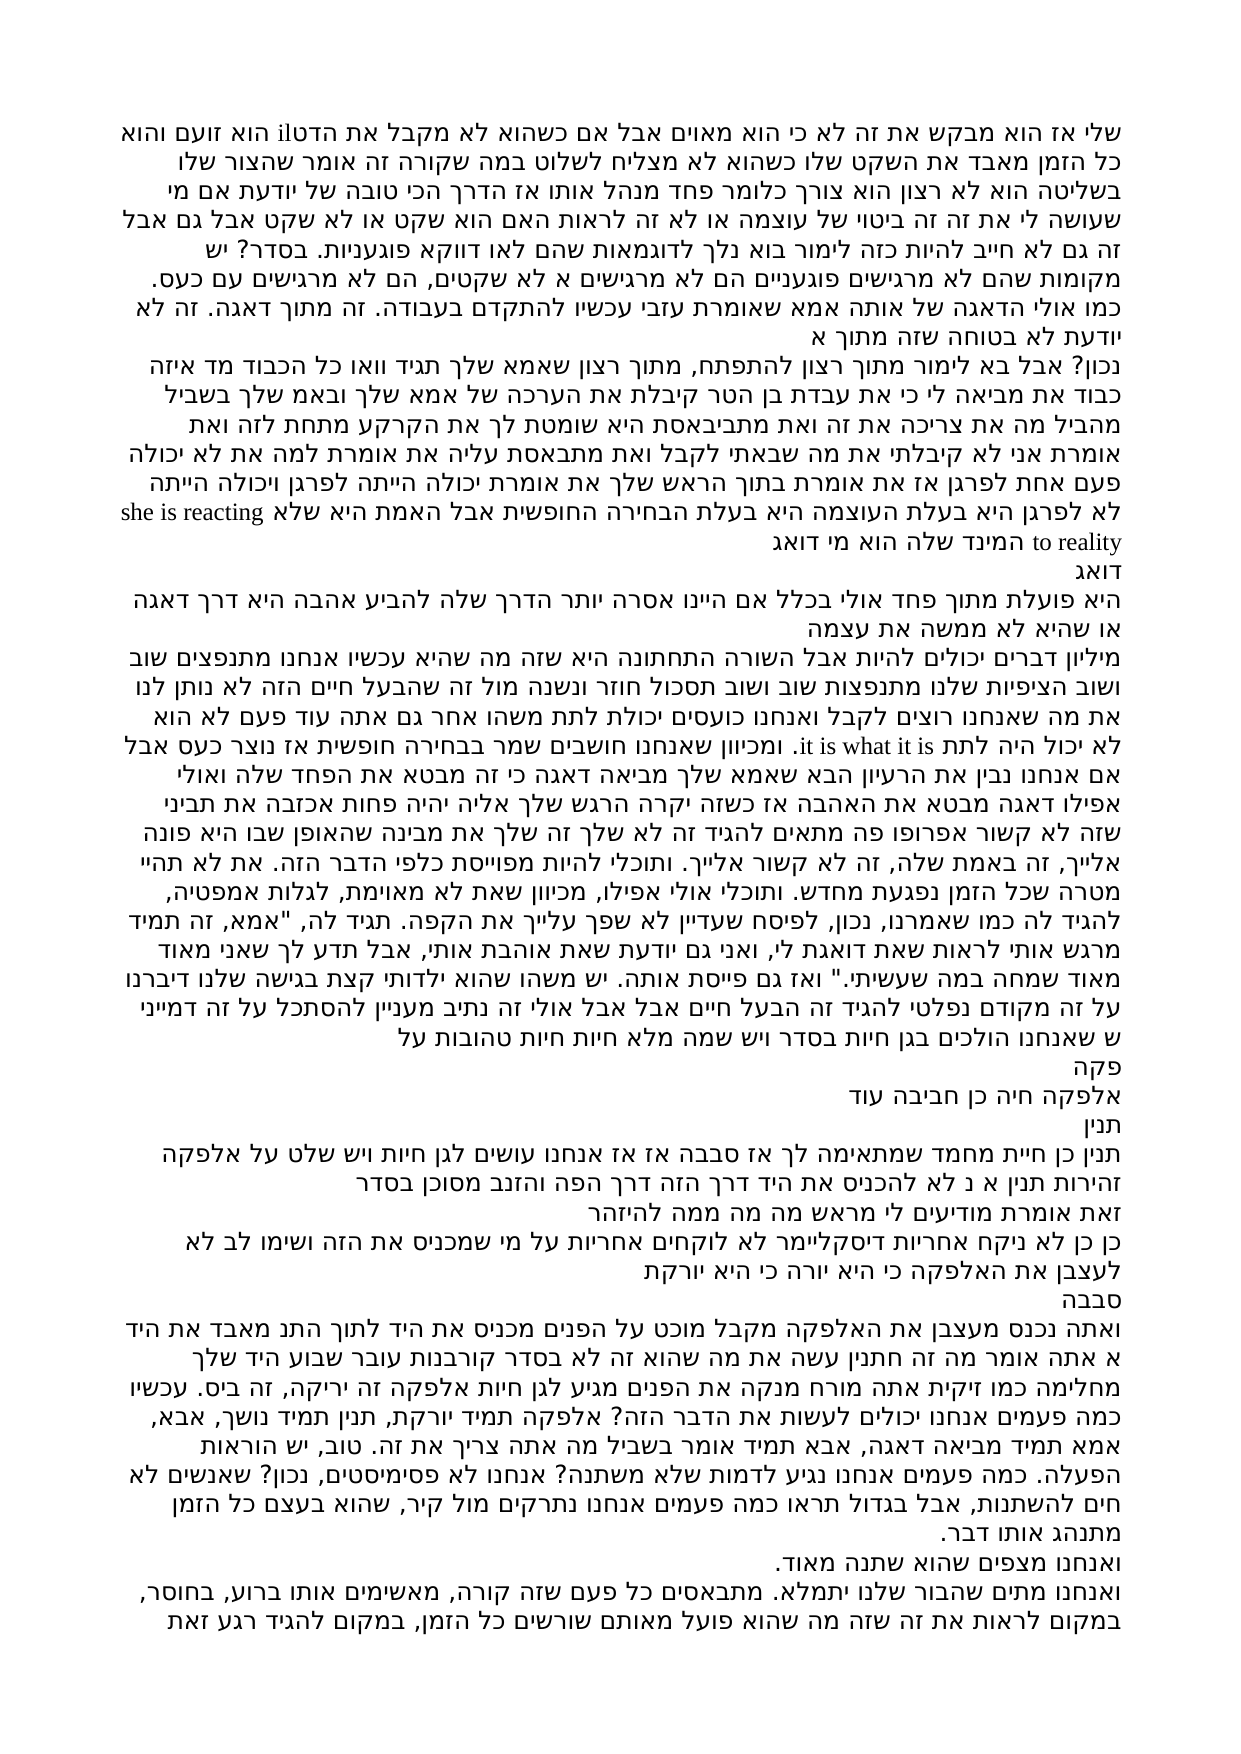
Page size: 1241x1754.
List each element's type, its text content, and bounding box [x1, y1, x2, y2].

text ואנחנו מצפים שהוא שתנה מאוד. [118, 1548, 1122, 1577]
text ואתה נכנס מעצבן את האלפקה מקבל מוכט על הפנים מכניס את היד לתוך התנ מאבד את היד א אתה אומר מה זה חתנין עשה את מה שהוא זה לא בסדר קורבנות עובר שבוע היד שלך מחלימה כמו זיקית אתה מורח מנקה את הפנים מגיע לגן חיות אלפקה זה יריקה, זה ביס. עכשיו כמה פעמים אנחנו יכולים לעשות את הדבר הזה? אלפקה תמיד יורקת, תנין תמיד נושך, אבא, אמא תמיד מביאה דאגה, אבא תמיד אומר בשביל מה אתה צריך את זה. טוב, יש הוראות הפעלה. כמה פעמים אנחנו נגיע לדמות שלא משתנה? אנחנו לא פסימיסטים, נכון? שאנשים לא חים להשתנות, אבל בגדול תראו כמה פעמים אנחנו נתרקים מול קיר, שהוא בעצם כל הזמן מתנהג אותו דבר. [118, 1314, 1122, 1548]
text סבבה [118, 1285, 1122, 1314]
text דואג [118, 556, 1122, 585]
text נכון? אבל בא לימור מתוך רצון להתפתח, מתוך רצון שאמא שלך תגיד וואו כל הכבוד מד איזה כבוד את מביאה לי כי את עבדת בן הטר קיבלת את הערכה של אמא שלך ובאמ שלך בשביל מהביל מה את צריכה את זה ואת מתביבאסת היא שומטת לך את הקרקע מתחת לזה ואת אומרת אני לא קיבלתי את מה שבאתי לקבל ואת מתבאסת עליה את אומרת למה את לא יכולה פעם אחת לפרגן אז את אומרת בתוך הראש שלך את אומרת יכולה הייתה לפרגן ויכולה הייתה לא לפרגן היא בעלת העוצמה היא בעלת הבחירה החופשית אבל האמת היא שלא she is reacting to reality המינד שלה הוא מי דואג [118, 352, 1122, 556]
text כי כל חווית איום או כל פעולה שנעשת חווית איום היא מלווה באי שקט. היא מלווה בעיבוד של שקט נפשי. כשמגיע מישהו מתוך שקט מאוד עמוק ומבקש עוד דיילס או עוד פרטים על העבודה שלי אז הוא מבקש את זה לא כי הוא מאוים אבל אם כשהוא לא מקבל את הדטil הוא זועם והוא כל הזמן מאבד את השקט שלו כשהוא לא מצליח לשלוט במה שקורה זה אומר שהצור שלו בשליטה הוא לא רצון הוא צורך כלומר פחד מנהל אותו אז הדרך הכי טובה של יודעת אם מי שעושה לי את זה זה ביטוי של עוצמה או לא זה לראות האם הוא שקט או לא שקט אבל גם אבל זה גם לא חייב להיות כזה לימור בוא נלך לדוגמאות שהם לאו דווקא פוגעניות. בסדר? יש מקומות שהם לא מרגישים פוגעניים הם לא מרגישים א לא שקטים, הם לא מרגישים עם כעס. [118, 118, 1122, 293]
text מיליון דברים יכולים להיות אבל השורה התחתונה היא שזה מה שהיא עכשיו אנחנו מתנפצים שוב ושוב הציפיות שלנו מתנפצות שוב ושוב תסכול חוזר ונשנה מול זה שהבעל חיים הזה לא נותן לנו את מה שאנחנו רוצים לקבל ואנחנו כועסים יכולת לתת משהו אחר גם אתה עוד פעם לא הוא לא יכול היה לתת it is what it is. ומכיוון שאנחנו חושבים שמר בבחירה חופשית אז נוצר כעס אבל אם אנחנו נבין את הרעיון הבא שאמא שלך מביאה דאגה כי זה מבטא את הפחד שלה ואולי אפילו דאגה מבטא את האהבה אז כשזה יקרה הרגש שלך אליה יהיה פחות אכזבה את תביני שזה לא קשור אפרופו פה מתאים להגיד זה לא שלך זה שלך את מבינה שהאופן שבו היא פונה אלייך, זה באמת שלה, זה לא קשור אלייך. ותוכלי להיות מפוייסת כלפי הדבר הזה. את לא תהיי מטרה שכל הזמן נפגעת מחדש. ותוכלי אולי אפילו, מכיוון שאת לא מאוימת, לגלות אמפטיה, להגיד לה כמו שאמרנו, נכון, לפיסח שעדיין לא שפך עלייך את הקפה. תגיד לה, "אמא, זה תמיד מרגש אותי לראות שאת דואגת לי, ואני גם יודעת שאת אוהבת אותי, אבל תדע לך שאני מאוד מאוד שמחה במה שעשיתי." ואז גם פייסת אותה. יש משהו שהוא ילדותי קצת בגישה שלנו דיברנו על זה מקודם נפלטי להגיד זה הבעל חיים אבל אבל אולי זה נתיב מעניין להסתכל על זה דמייני ש שאנחנו הולכים בגן חיות בסדר ויש שמה מלא חיות חיות טהובות על [118, 643, 1122, 1052]
text כן כן לא ניקח אחריות דיסקליימר לא לוקחים אחריות על מי שמכניס את הזה ושימו לב לא לעצבן את האלפקה כי היא יורה כי היא יורקת [118, 1227, 1122, 1285]
text כמו אולי הדאגה של אותה אמא שאומרת עזבי עכשיו להתקדם בעבודה. זה מתוך דאגה. זה לא יודעת לא בטוחה שזה מתוך א [118, 293, 1122, 352]
text תנין [118, 1110, 1122, 1139]
text פקה [118, 1052, 1122, 1081]
text זאת אומרת מודיעים לי מראש מה מה ממה להיזהר [118, 1198, 1122, 1227]
text היא פועלת מתוך פחד אולי בכלל אם היינו אסרה יותר הדרך שלה להביע אהבה היא דרך דאגה [118, 585, 1122, 614]
text או שהיא לא ממשה את עצמה [118, 614, 1122, 643]
text ואנחנו מתים שהבור שלנו יתמלא. מתבאסים כל פעם שזה קורה, מאשימים אותו ברוע, בחוסר, במקום לראות את זה שזה מה שהוא פועל מאותם שורשים כל הזמן, במקום להגיד רגע זאת אלפקה. קודם כל נבוא מהצד ולא נדחוף את הפרצוף ולא נעצבן אותה וניגע בה קודם בצו כי זה מה שהיא יודעת לתת וגם התנין וגם הסוס אתה לא מגיע לו ישר ל*** כי אתה תקבל ביתה סוס צריך לבוא מהאף ומהצווא ומהזה והישבן ואז אתה יכול לרים רגל ולטפל בה ויש משהו כל כך באמת נוגע ללב ב ציפיה נטולת השכל סליחה על השפה שלנו שהפעם זה שתנה הפעם אמא שלי תאסוף אותי אל חיקה העצום והחם ותיתן לי את החיבוק או הפרגון הזה שאני מחכה לו 800 שנה לא [118, 1577, 1122, 1635]
text אלפקה חיה כן חביבה עוד [118, 1081, 1122, 1110]
text תנין כן חיית מחמד שמתאימה לך אז סבבה אז אז אנחנו עושים לגן חיות ויש שלט על אלפקה זהירות תנין א נ לא להכניס את היד דרך הזה דרך הפה והזנב מסוכן בסדר [118, 1139, 1122, 1198]
